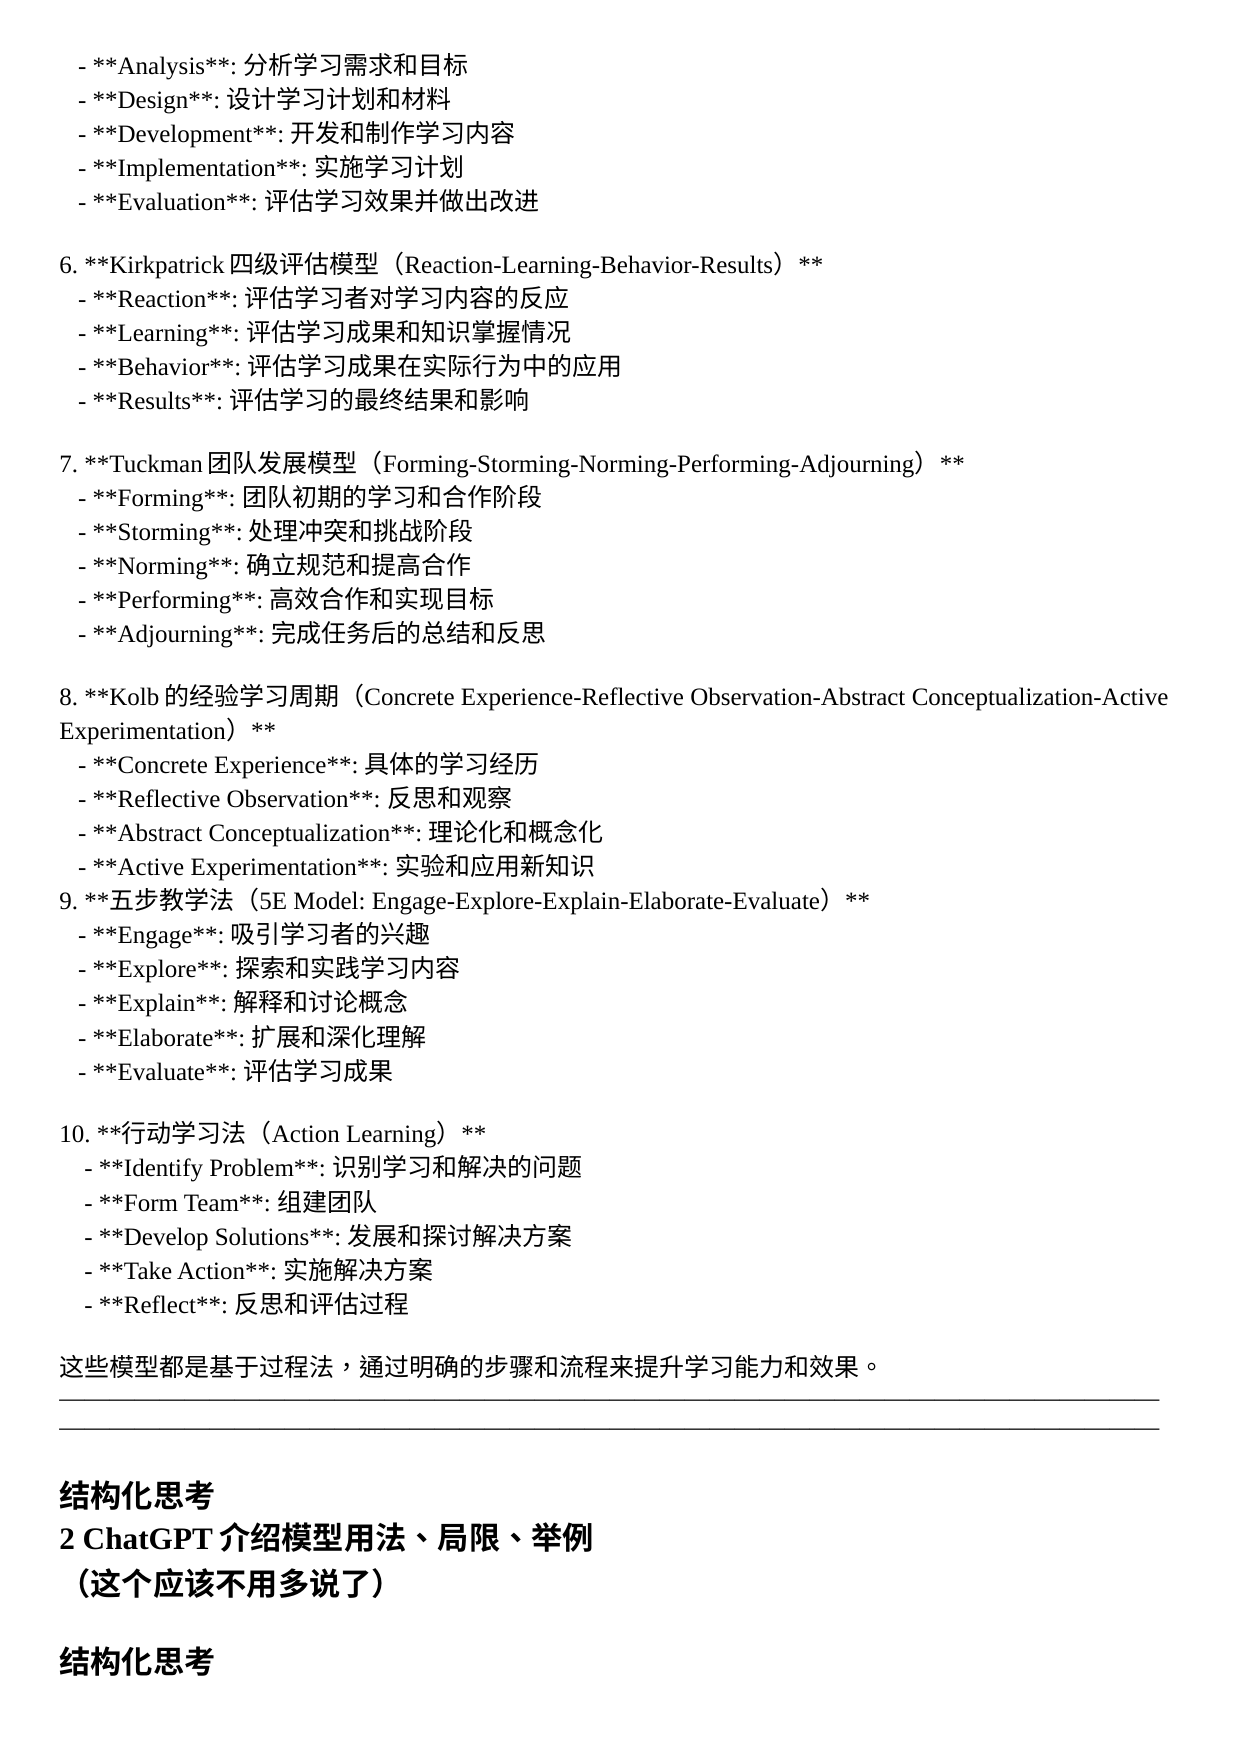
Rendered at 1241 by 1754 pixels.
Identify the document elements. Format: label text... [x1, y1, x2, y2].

text 结构化思考 [59, 1640, 1181, 1683]
text 10. **行动学习法（Action Learning）** [59, 1116, 1181, 1150]
text - **Identify Problem**: 识别学习和解决的问题 [59, 1150, 1181, 1184]
text - **Explain**: 解释和讨论概念 [59, 985, 1181, 1019]
text - **Reaction**: 评估学习者对学习内容的反应 [59, 280, 1181, 314]
text 6. **Kirkpatrick四级评估模型（Reaction-Learning-Behavior-Results）** [59, 246, 1181, 280]
text - **Adjourning**: 完成任务后的总结和反思 [59, 616, 1181, 650]
text 9. **五步教学法（5E Model: Engage-Explore-Explain-Elaborate-Evaluate）** [59, 883, 1181, 917]
text - **Active Experimentation**: 实验和应用新知识 [59, 849, 1181, 883]
text 2 ChatGPT介绍模型用法、局限、举例 [59, 1516, 1181, 1559]
text - **Engage**: 吸引学习者的兴趣 [59, 917, 1181, 951]
text - **Implementation**: 实施学习计划 [59, 149, 1181, 183]
text ———————————————————————————————————————————— [59, 1383, 1181, 1412]
text - **Learning**: 评估学习成果和知识掌握情况 [59, 314, 1181, 348]
text - **Take Action**: 实施解决方案 [59, 1252, 1181, 1286]
text - **Elaborate**: 扩展和深化理解 [59, 1019, 1181, 1053]
text - **Reflect**: 反思和评估过程 [59, 1286, 1181, 1320]
text - **Develop Solutions**: 发展和探讨解决方案 [59, 1218, 1181, 1252]
text - **Concrete Experience**: 具体的学习经历 [59, 747, 1181, 781]
text - **Forming**: 团队初期的学习和合作阶段 [59, 479, 1181, 513]
text - **Performing**: 高效合作和实现目标 [59, 582, 1181, 616]
text 7. **Tuckman团队发展模型（Forming-Storming-Norming-Performing-Adjourning）** [59, 445, 1181, 479]
text - **Form Team**: 组建团队 [59, 1184, 1181, 1218]
text - **Design**: 设计学习计划和材料 [59, 81, 1181, 115]
text - **Behavior**: 评估学习成果在实际行为中的应用 [59, 348, 1181, 383]
text - **Norming**: 确立规范和提高合作 [59, 548, 1181, 582]
text - **Abstract Conceptualization**: 理论化和概念化 [59, 815, 1181, 849]
text 8. **Kolb的经验学习周期（Concrete Experience-Reflective Observation-Abstract Conceptualization-Active Experimentation）** [59, 678, 1181, 747]
text - **Evaluate**: 评估学习成果 [59, 1053, 1181, 1087]
text - **Explore**: 探索和实践学习内容 [59, 951, 1181, 985]
text - **Development**: 开发和制作学习内容 [59, 115, 1181, 149]
text 结构化思考 [59, 1474, 1181, 1516]
text （这个应该不用多说了） [59, 1559, 1181, 1604]
text - **Reflective Observation**: 反思和观察 [59, 781, 1181, 815]
text 这些模型都是基于过程法，通过明确的步骤和流程来提升学习能力和效果。 [59, 1349, 1181, 1383]
text - **Analysis**: 分析学习需求和目标 [59, 47, 1181, 81]
text - **Results**: 评估学习的最终结果和影响 [59, 383, 1181, 417]
text - **Evaluation**: 评估学习效果并做出改进 [59, 183, 1181, 218]
text ———————————————————————————————————————————— [59, 1412, 1181, 1441]
text - **Storming**: 处理冲突和挑战阶段 [59, 513, 1181, 548]
